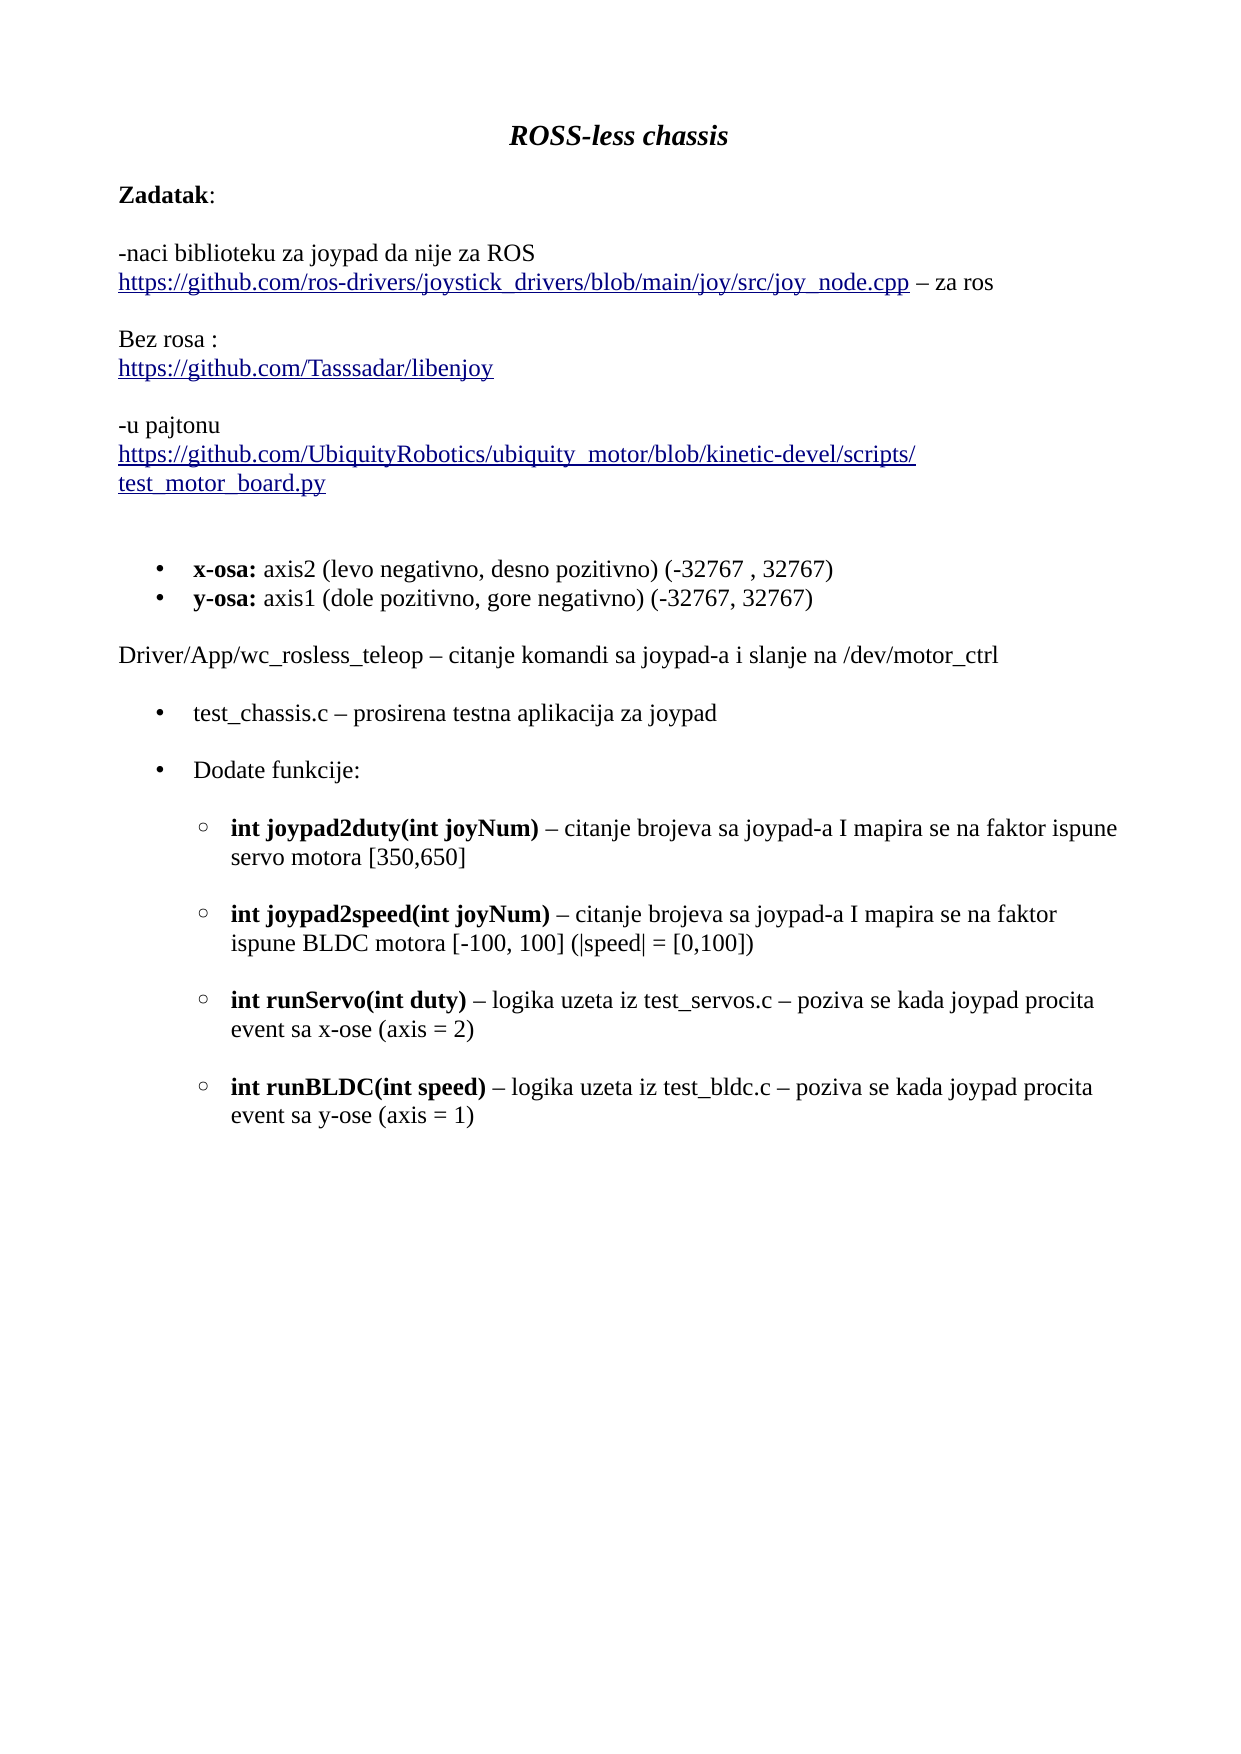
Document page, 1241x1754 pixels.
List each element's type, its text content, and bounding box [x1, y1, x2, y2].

list Dodate funkcije: [156, 755, 1122, 784]
text ROSS-less chassis [118, 118, 1122, 152]
text -u pajtonu [118, 410, 1122, 439]
list int runBLDC(int speed) – logika uzeta iz test_bldc.c – poziva se kada joypad procita event sa y-ose (axis = 1) [193, 1072, 1122, 1129]
text Driver/App/wc_rosless_teleop – citanje komandi sa joypad-a i slanje na /dev/motor_ctrl [118, 640, 1122, 669]
text https://github.com/ros-drivers/joystick_drivers/blob/main/joy/src/joy_node.cpp – za ros [118, 267, 1122, 295]
text -naci biblioteku za joypad da nije za ROS [118, 238, 1122, 267]
text Zadatak: [118, 180, 1122, 209]
text Bez rosa : [118, 324, 1122, 353]
text https://github.com/Tasssadar/libenjoy [118, 353, 1122, 382]
list y-osa: axis1 (dole pozitivno, gore negativno) (-32767, 32767) [156, 583, 1122, 612]
text https://github.com/UbiquityRobotics/ubiquity_motor/blob/kinetic-devel/scripts/test_motor_board.py [118, 439, 1122, 497]
list int joypad2speed(int joyNum) – citanje brojeva sa joypad-a I mapira se na faktor ispune BLDC motora [-100, 100] (|speed| = [0,100]) [193, 899, 1122, 957]
list int runServo(int duty) – logika uzeta iz test_servos.c – poziva se kada joypad procita event sa x-ose (axis = 2) [193, 985, 1122, 1043]
list int joypad2duty(int joyNum) – citanje brojeva sa joypad-a I mapira se na faktor ispune servo motora [350,650] [193, 813, 1122, 870]
list x-osa: axis2 (levo negativno, desno pozitivno) (-32767 , 32767) [156, 554, 1122, 583]
list test_chassis.c – prosirena testna aplikacija za joypad [156, 698, 1122, 727]
